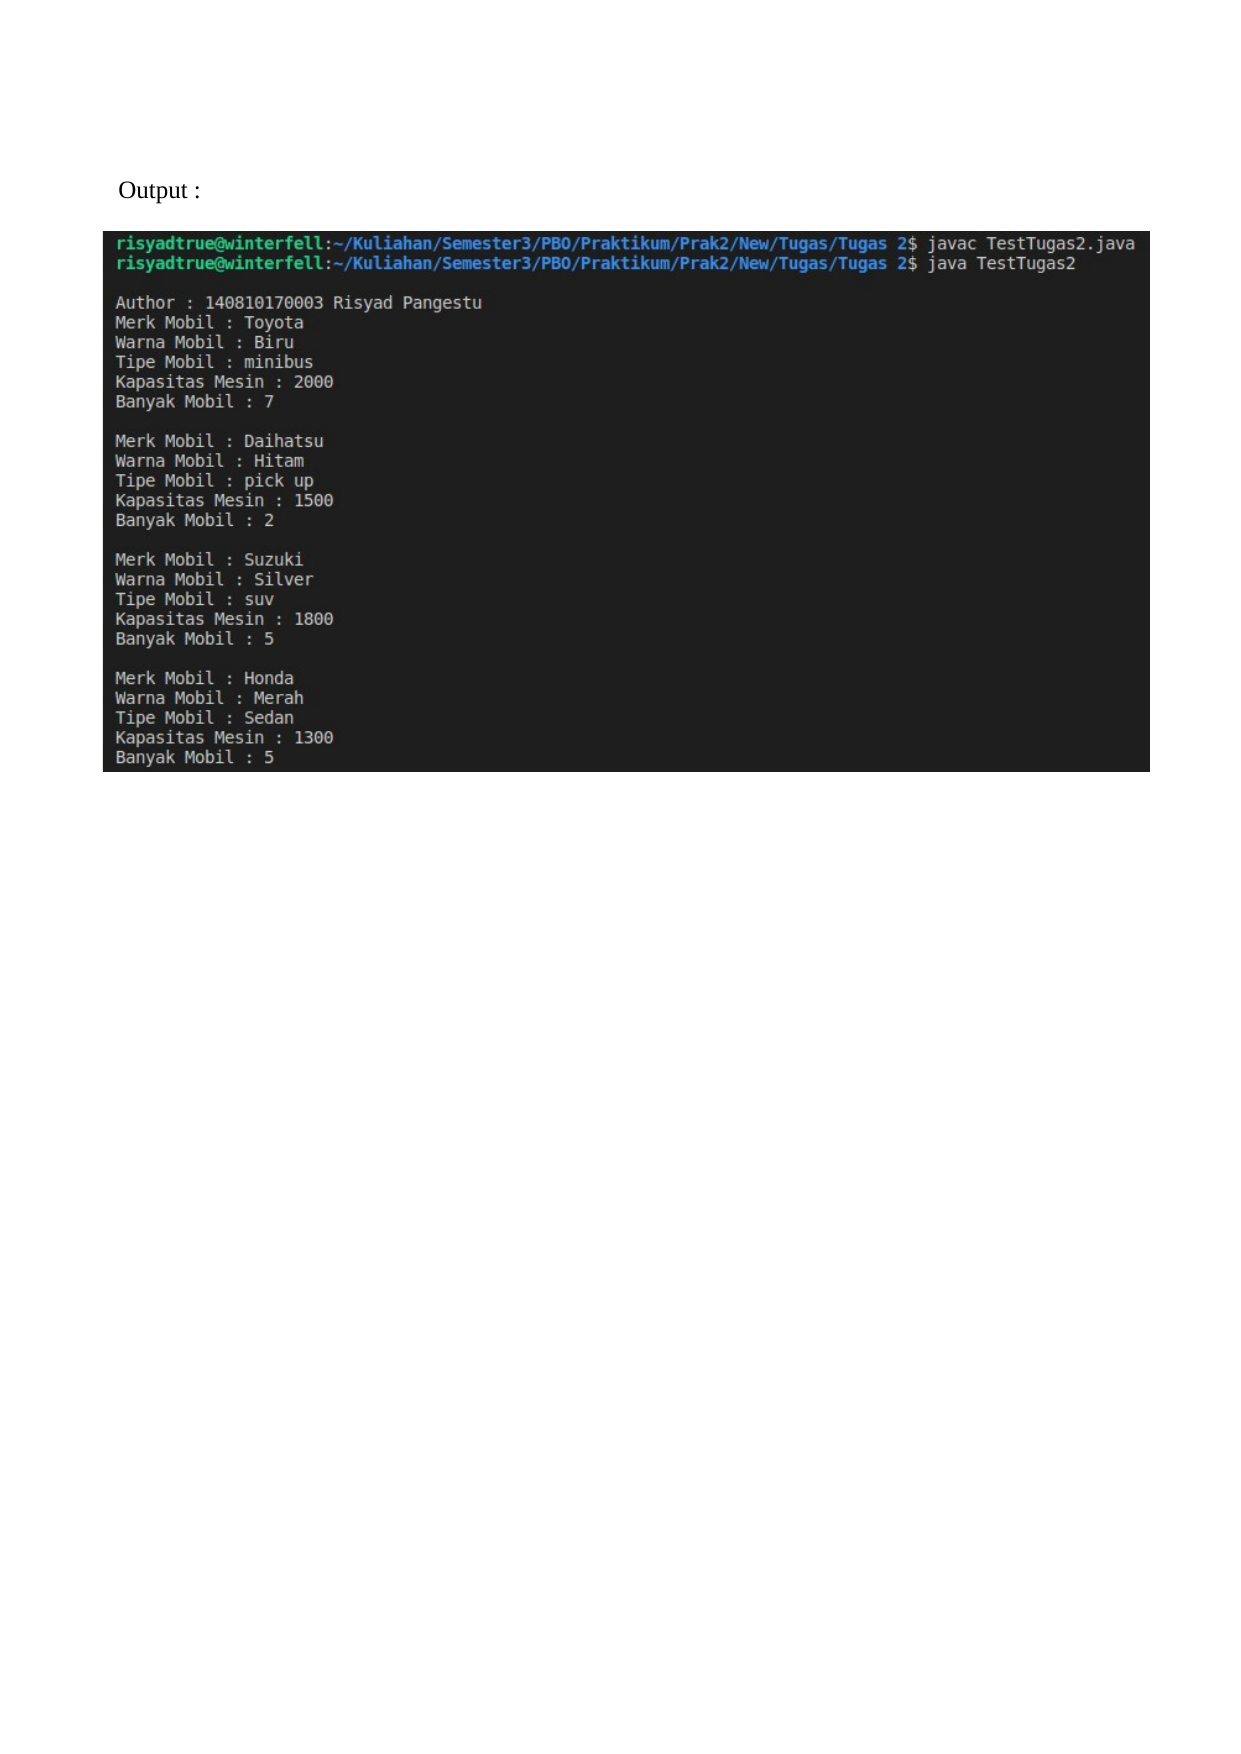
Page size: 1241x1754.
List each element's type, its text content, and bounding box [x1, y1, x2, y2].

picture [102, 231, 1150, 772]
text Output : [118, 176, 1122, 204]
